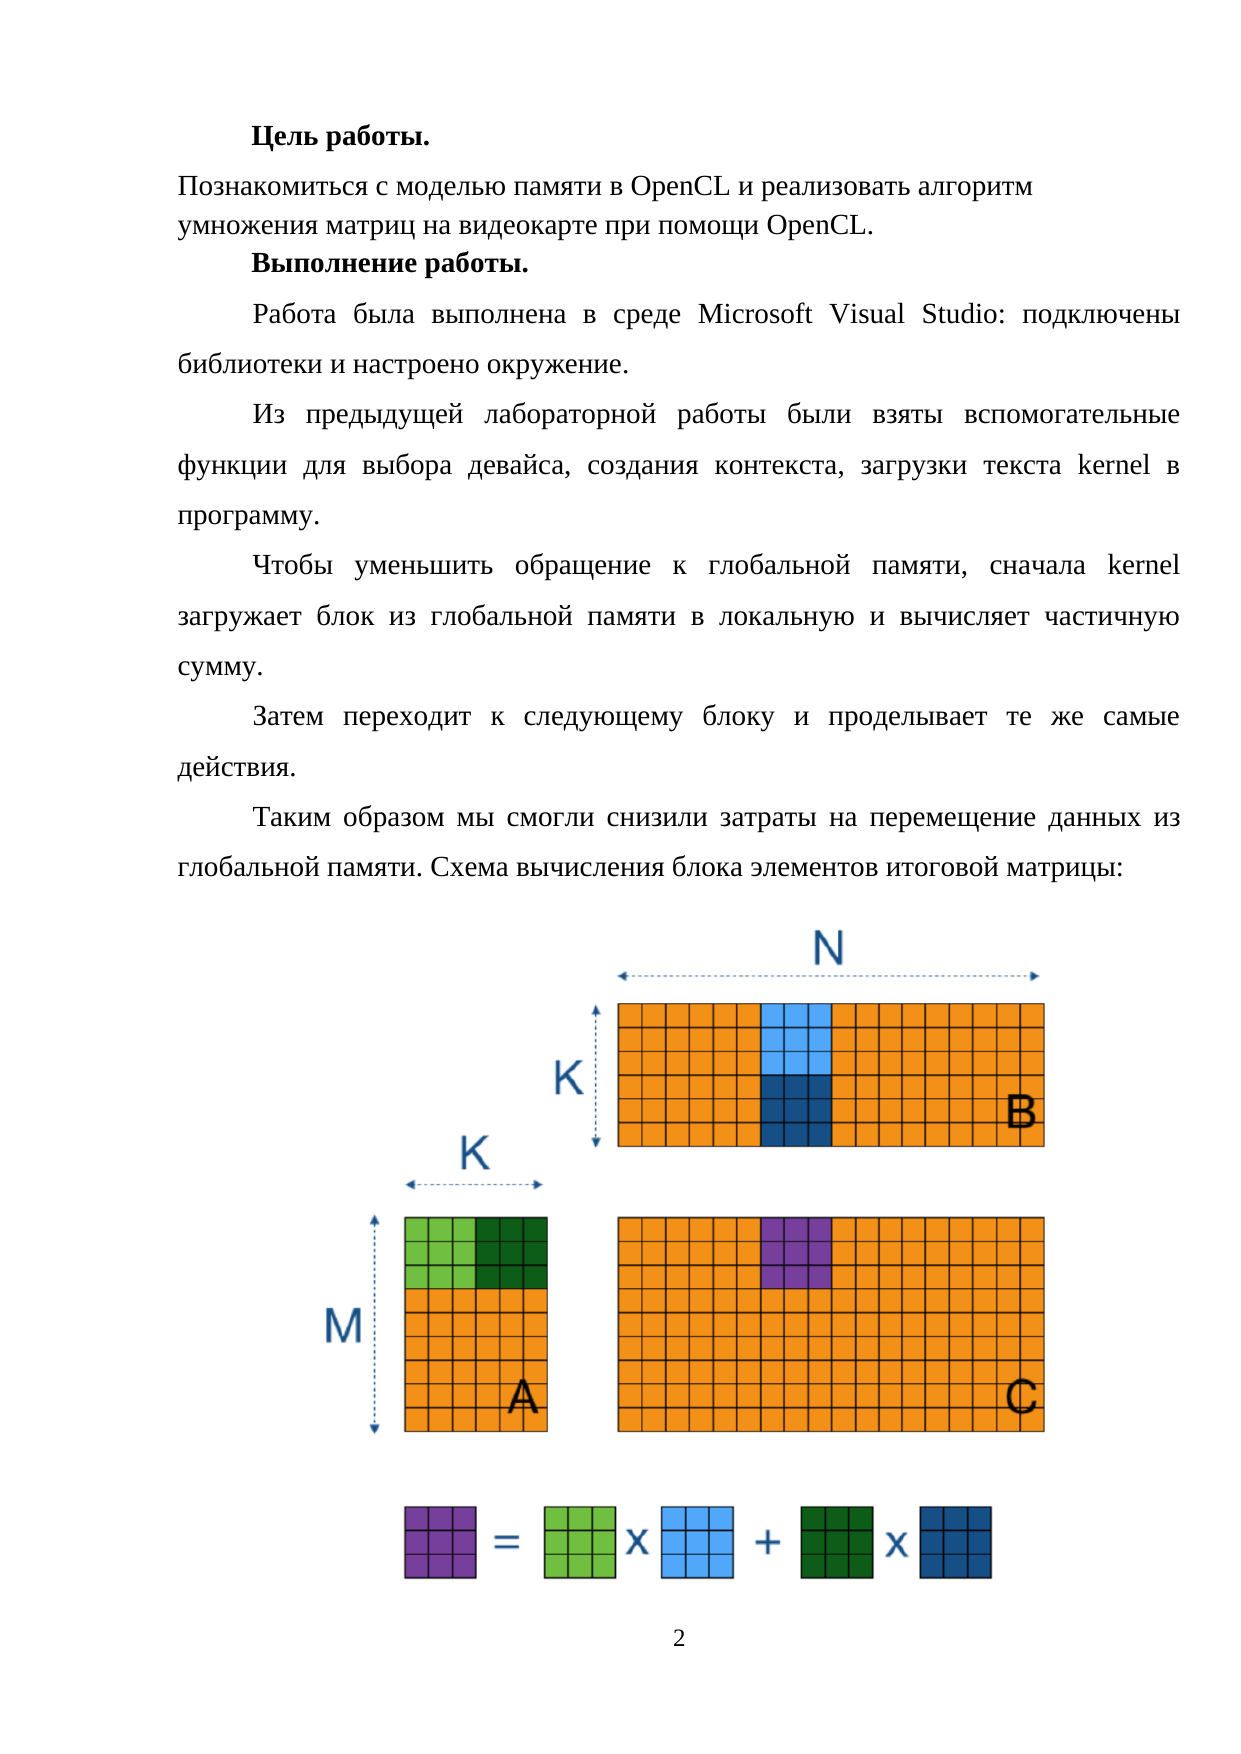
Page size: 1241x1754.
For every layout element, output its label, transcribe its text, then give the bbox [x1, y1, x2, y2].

text Из предыдущей лабораторной работы были взяты вспомогательные функции для выбора девайса, создания контекста, загрузки текста kernel в программу. [177, 396, 1181, 531]
text Работа была выполнена в среде Microsoft Visual Studio: подключены библиотеки и настроено окружение. [177, 296, 1181, 380]
text Цель работы. [177, 118, 1181, 152]
text Выполнение работы. [177, 246, 1181, 279]
text Таким образом мы смогли снизили затраты на перемещение данных из глобальной памяти. Схема вычисления блока элементов итоговой матрицы: [177, 799, 1181, 883]
picture [276, 899, 1082, 1612]
text Затем переходит к следующему блоку и проделывает те же самые действия. [177, 698, 1181, 782]
text Познакомиться с моделью памяти в OpenCL и реализовать алгоритм умножения матриц на видеокарте при помощи OpenCL. [177, 168, 1181, 241]
text Чтобы уменьшить обращение к глобальной памяти, сначала kernel загружает блок из глобальной памяти в локальную и вычисляет частичную сумму. [177, 547, 1181, 682]
